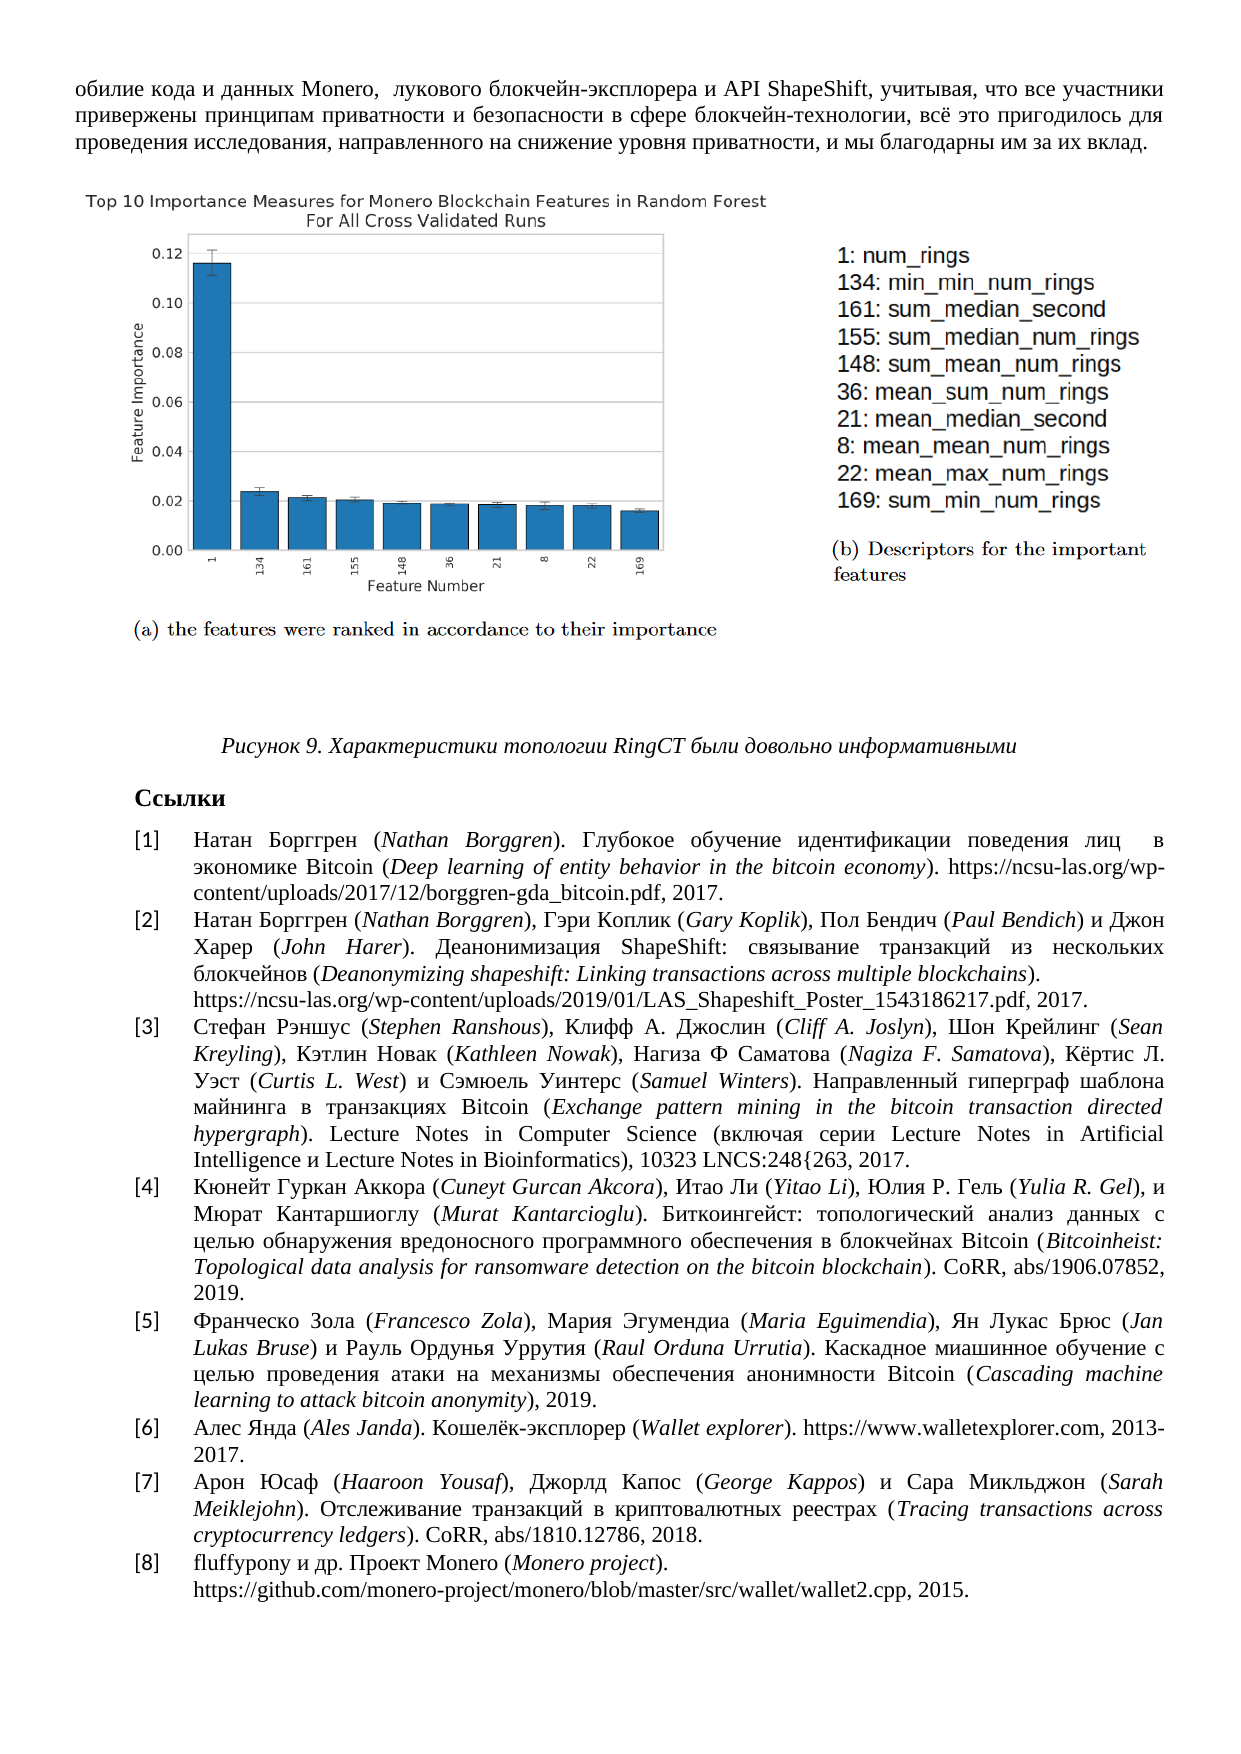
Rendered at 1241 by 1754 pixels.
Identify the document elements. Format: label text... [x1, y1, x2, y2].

text обилие кода и данных Monero, лукового блокчейн-эксплорера и API ShapeShift, учитывая, что все участники привержены принципам приватности и безопасности в сфере блокчейн-технологии, всё это пригодилось для проведения исследования, направленного на снижение уровня приватности, и мы благодарны им за их вклад. [75, 75, 1165, 154]
text https://github.com/monero-project/monero/blob/master/src/wallet/wallet2.cpp, 2015. [193, 1576, 1165, 1602]
list Алес Янда (Ales Janda). Кошелёк-эксплорер (Wallet explorer). https://www.walletexplorer.com, 2013-2017. [134, 1413, 1165, 1467]
picture [75, 179, 1166, 654]
list Натан Борггрен (Nathan Borggren). Глубокое обучение идентификации поведения лиц в экономике Bitcoin (Deep learning of entity behavior in the bitcoin economy). https://ncsu-las.org/wp-content/uploads/2017/12/borggren-gda_bitcoin.pdf, 2017. [134, 825, 1165, 905]
text Рисунок 9. Характеристики топологии RingCT были довольно информативными [75, 732, 1165, 758]
text Ссылки [75, 783, 1165, 812]
list Кюнейт Гуркан Аккора (Cuneyt Gurcan Akcora), Итао Ли (Yitao Li), Юлия Р. Гель (Yulia R. Gel), и Мюрат Кантаршиоглу (Murat Kantarcioglu). Биткоингейст: топологический анализ данных с целью обнаружения вредоносного программного обеспечения в блокчейнах Bitcoin (Bitcoinheist: Topological data analysis for ransomware detection on the bitcoin blockchain). CoRR, abs/1906.07852, 2019. [134, 1172, 1165, 1306]
list Стефан Рэншус (Stephen Ranshous), Клифф А. Джослин (Cliff A. Joslyn), Шон Крейлинг (Sean Kreyling), Кэтлин Новак (Kathleen Nowak), Нагиза Ф Саматова (Nagiza F. Samatova), Кёртис Л. Уэст (Curtis L. West) и Сэмюель Уинтерс (Samuel Winters). Направленный гиперграф шаблона майнинга в транзакциях Bitcoin (Exchange pattern mining in the bitcoin transaction directed hypergraph). Lecture Notes in Computer Science (включая серии Lecture Notes in Artificial Intelligence и Lecture Notes in Bioinformatics), 10323 LNCS:248{263, 2017. [134, 1012, 1165, 1172]
text https://ncsu-las.org/wp-content/uploads/2019/01/LAS_Shapeshift_Poster_1543186217.pdf, 2017. [193, 986, 1165, 1012]
list Арон Юсаф (Haaroon Yousaf), Джорлд Капос (George Kappos) и Сара Микльджон (Sarah Meiklejohn). Отслеживание транзакций в криптовалютных реестрах (Tracing transactions across cryptocurrency ledgers). CoRR, abs/1810.12786, 2018. [134, 1467, 1165, 1548]
list Натан Борггрен (Nathan Borggren), Гэри Коплик (Gary Koplik), Пол Бендич (Paul Bendich) и Джон Харер (John Harer). Деанонимизация ShapeShift: связывание транзакций из нескольких блокчейнов (Deanonymizing shapeshift: Linking transactions across multiple blockchains). [134, 905, 1165, 986]
list Франческо Зола (Francesco Zola), Мария Эгумендиа (Maria Eguimendia), Ян Лукас Брюс (Jan Lukas Bruse) и Рауль Ордунья Уррутия (Raul Orduna Urrutia). Каскадное миашинное обучение с целью проведения атаки на механизмы обеспечения анонимности Bitcoin (Cascading machine learning to attack bitcoin anonymity), 2019. [134, 1306, 1165, 1413]
list fluffypony и др. Проект Monero (Monero project). [134, 1548, 1165, 1576]
